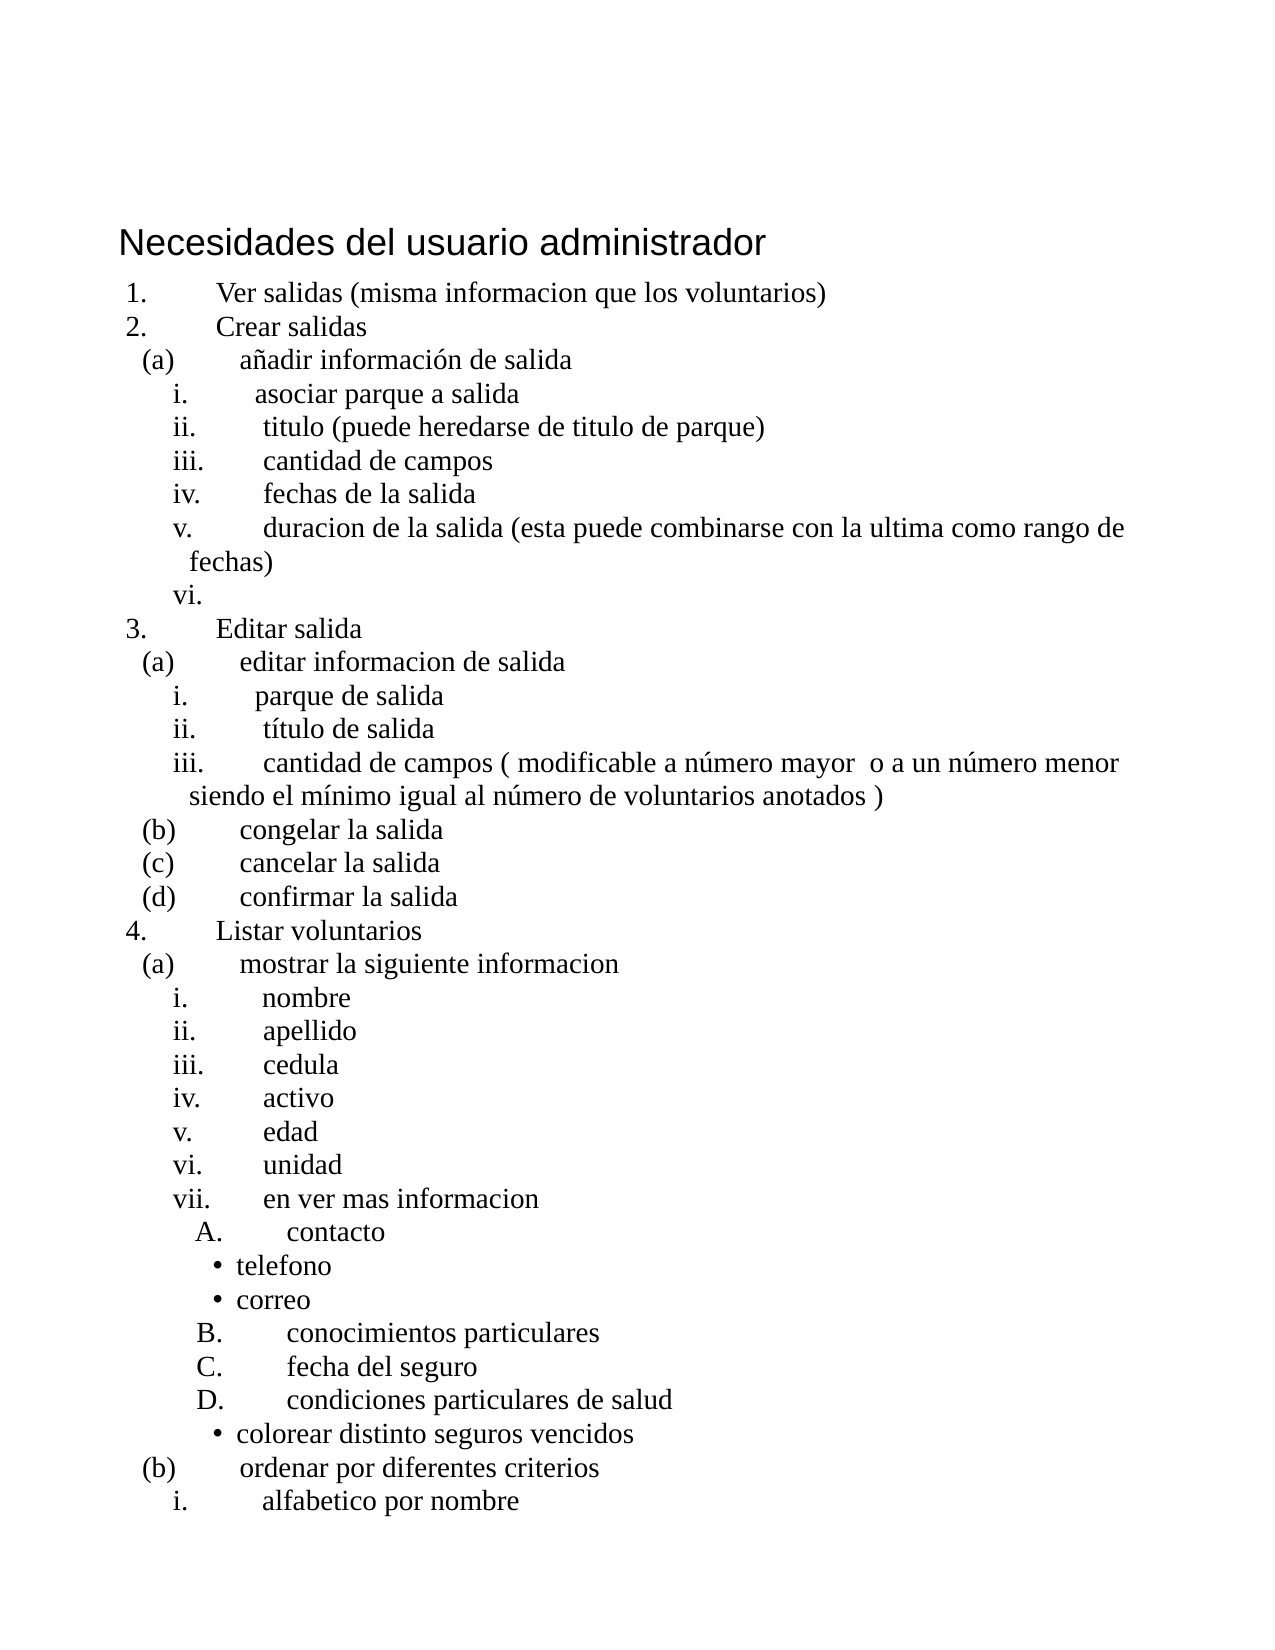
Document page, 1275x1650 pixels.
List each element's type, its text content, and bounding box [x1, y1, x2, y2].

list nombre [165, 980, 1157, 1013]
list parque de salida [165, 678, 1157, 711]
list duracion de la salida (esta puede combinarse con la ultima como rango de fechas) [165, 510, 1157, 577]
list confirmar la salida [142, 879, 1157, 913]
list titulo (puede heredarse de titulo de parque) [165, 409, 1157, 443]
list Crear salidas [118, 309, 1157, 342]
list colorear distinto seguros vencidos [213, 1416, 1157, 1450]
list cantidad de campos [165, 443, 1157, 477]
list Editar salida [118, 611, 1157, 644]
list contacto [189, 1214, 1157, 1248]
list alfabetico por nombre [165, 1483, 1157, 1517]
list activo [165, 1080, 1157, 1114]
list congelar la salida [142, 812, 1157, 846]
list añadir información de salida [142, 342, 1157, 376]
list cedula [165, 1047, 1157, 1080]
list conocimientos particulares [189, 1315, 1157, 1349]
list unidad [165, 1147, 1157, 1181]
list telefono [213, 1248, 1157, 1282]
list edad [165, 1114, 1157, 1147]
list asociar parque a salida [165, 376, 1157, 409]
list ordenar por diferentes criterios [142, 1450, 1157, 1483]
list editar informacion de salida [142, 644, 1157, 678]
list cancelar la salida [142, 846, 1157, 879]
list título de salida [165, 711, 1157, 745]
list apellido [165, 1013, 1157, 1047]
list mostrar la siguiente informacion [142, 946, 1157, 980]
list Ver salidas (misma informacion que los voluntarios) [118, 275, 1157, 309]
list en ver mas informacion [165, 1181, 1157, 1214]
list cantidad de campos ( modificable a número mayor o a un número menor siendo el mínimo igual al número de voluntarios anotados ) [165, 745, 1157, 812]
list Listar voluntarios [118, 913, 1157, 946]
subtitle Necesidades del usuario administrador [118, 220, 1157, 263]
list correo [213, 1282, 1157, 1315]
list condiciones particulares de salud [189, 1382, 1157, 1416]
list fechas de la salida [165, 477, 1157, 510]
list fecha del seguro [189, 1349, 1157, 1382]
